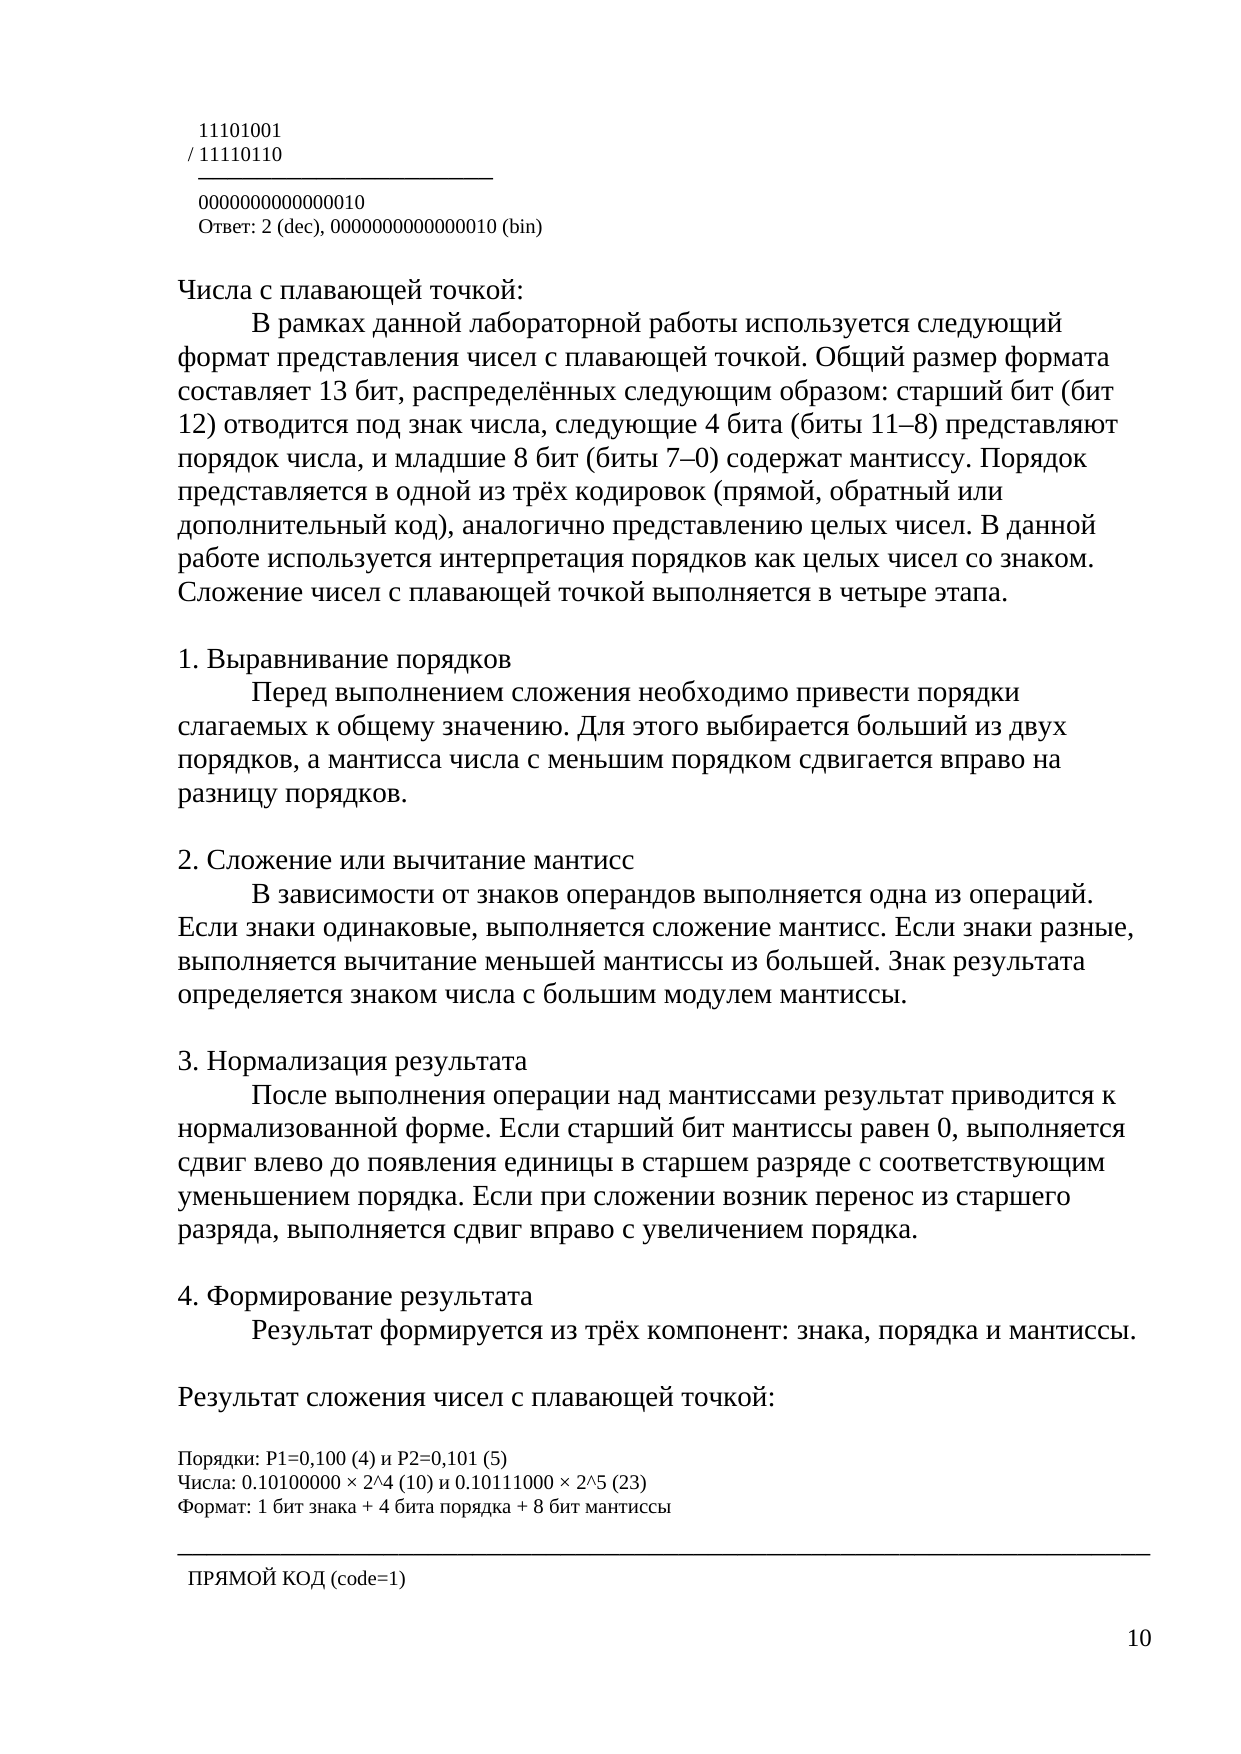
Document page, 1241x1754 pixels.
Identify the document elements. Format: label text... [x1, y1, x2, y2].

text Результат формируется из трёх компонент: знака, порядка и мантиссы. [177, 1312, 1152, 1345]
text Ответ: 2 (dec), 0000000000000010 (bin) [177, 214, 1152, 238]
text Числа: 0.10100000 × 2^4 (10) и 0.10111000 × 2^5 (23) [177, 1470, 1152, 1494]
text 4. Формирование результата [177, 1278, 1152, 1312]
text Порядки: Р1=0,100 (4) и Р2=0,101 (5) [177, 1446, 1152, 1470]
text В зависимости от знаков операндов выполняется одна из операций. Если знаки одинаковые, выполняется сложение мантисс. Если знаки разные, выполняется вычитание меньшей мантиссы из большей. Знак результата определяется знаком числа с большим модулем мантиссы. [177, 876, 1152, 1010]
text Результат сложения чисел с плавающей точкой: [177, 1379, 1152, 1412]
text 3. Нормализация результата [177, 1043, 1152, 1077]
text 11101001 [177, 118, 1152, 142]
text Формат: 1 бит знака + 4 бита порядка + 8 бит мантиссы [177, 1494, 1152, 1518]
text После выполнения операции над мантиссами результат приводится к нормализованной форме. Если старший бит мантиссы равен 0, выполняется сдвиг влево до появления единицы в старшем разряде с соответствующим уменьшением порядка. Если при сложении возник перенос из старшего разряда, выполняется сдвиг вправо с увеличением порядка. [177, 1077, 1152, 1245]
text 2. Сложение или вычитание мантисс [177, 842, 1152, 876]
text Перед выполнением сложения необходимо привести порядки слагаемых к общему значению. Для этого выбирается больший из двух порядков, а мантисса числа с меньшим порядком сдвигается вправо на разницу порядков. [177, 674, 1152, 809]
text Числа с плавающей точкой: [177, 272, 1152, 306]
text / 11110110 [177, 142, 1152, 166]
text ПРЯМОЙ КОД (code=1) [177, 1566, 1152, 1590]
text В рамках данной лабораторной работы используется следующий формат представления чисел с плавающей точкой. Общий размер формата составляет 13 бит, распределённых следующим образом: старший бит (бит 12) отводится под знак числа, следующие 4 бита (биты 11–8) представляют порядок числа, и младшие 8 бит (биты 7–0) содержат мантиссу. Порядок представляется в одной из трёх кодировок (прямой, обратный или дополнительный код), аналогично представлению целых чисел. В данной работе используется интерпретация порядков как целых чисел со знаком. [177, 306, 1152, 574]
text 0000000000000010 [177, 190, 1152, 214]
text Сложение чисел с плавающей точкой выполняется в четыре этапа. [177, 574, 1152, 607]
text 1. Выравнивание порядков [177, 641, 1152, 674]
text ──────────────────── [177, 166, 1152, 190]
text ────────────────────────────────────────────────────────────────── [177, 1542, 1152, 1566]
